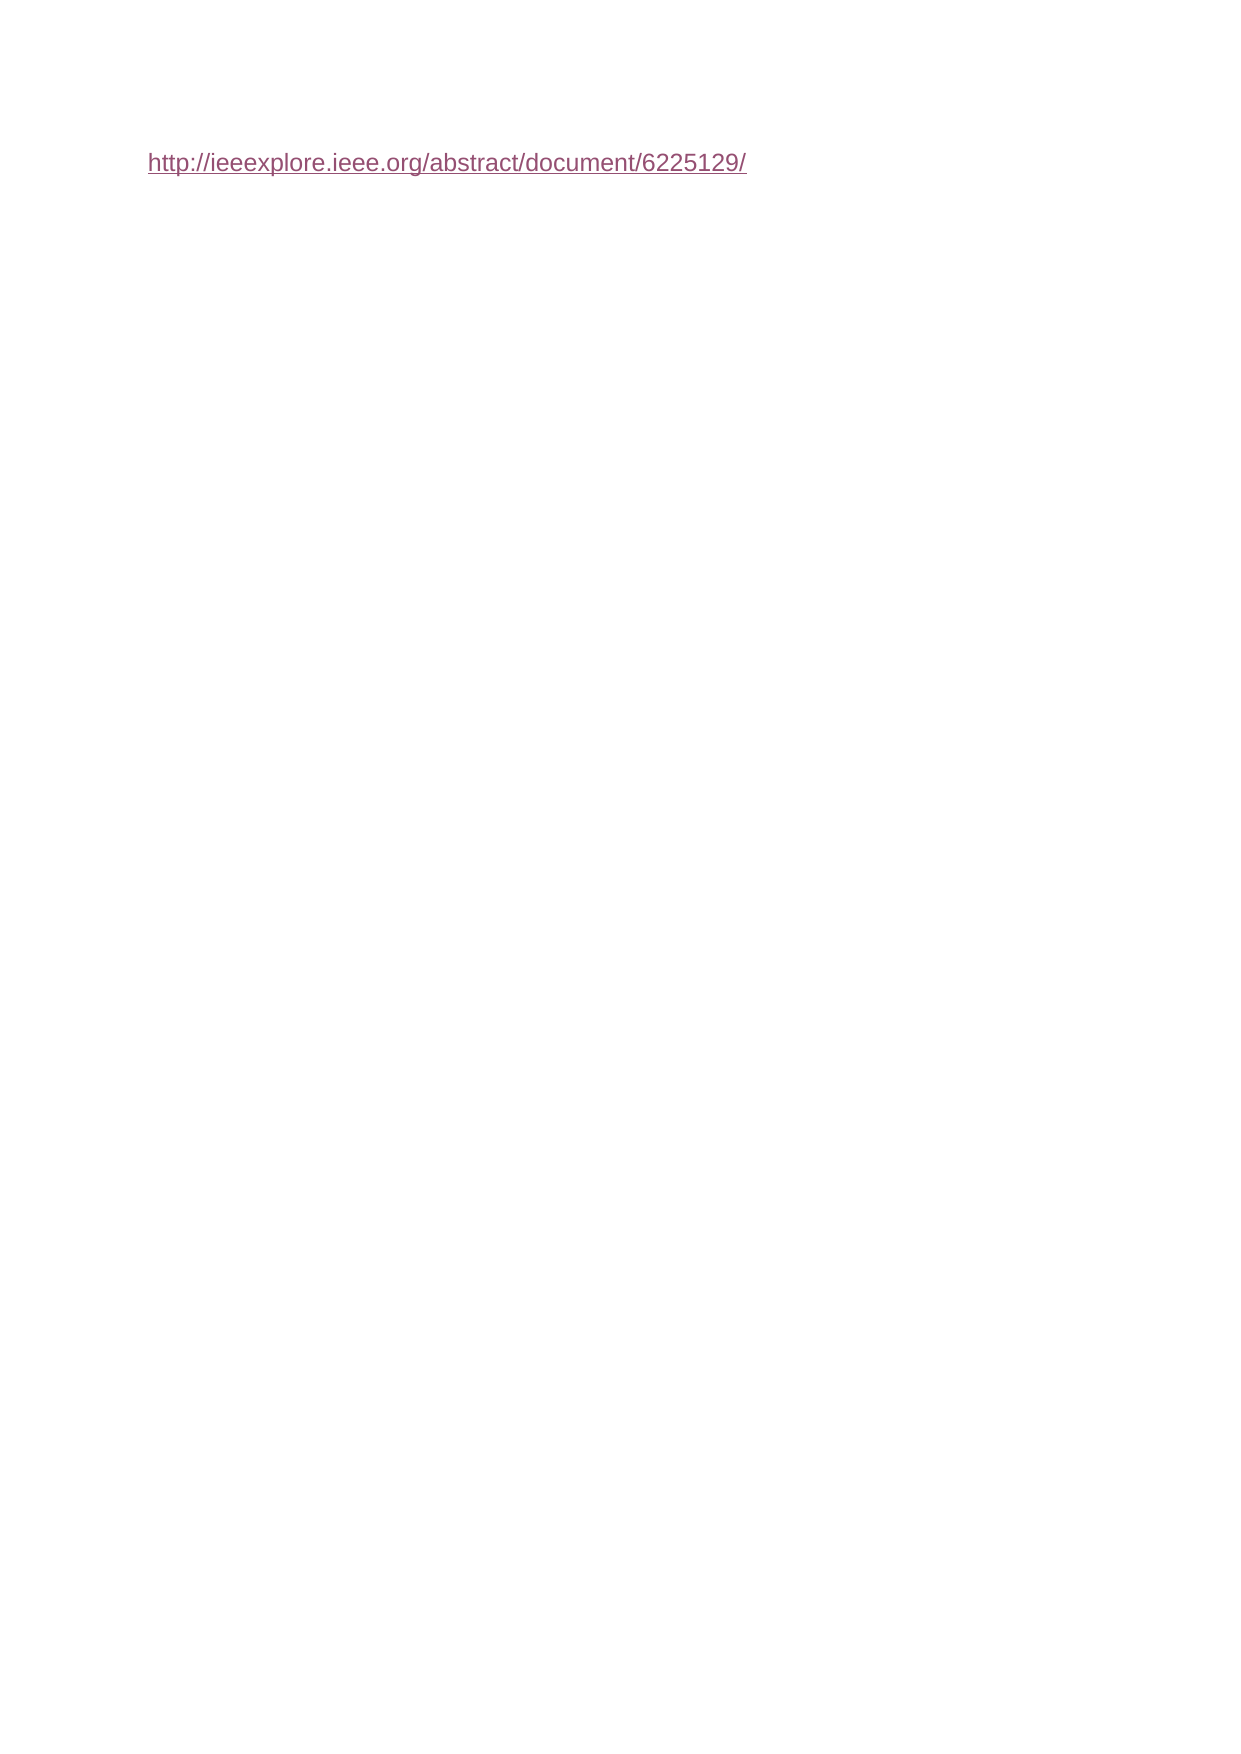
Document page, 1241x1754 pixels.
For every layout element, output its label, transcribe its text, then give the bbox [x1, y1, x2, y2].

text http://ieeexplore.ieee.org/abstract/document/6225129/ [148, 148, 1093, 176]
